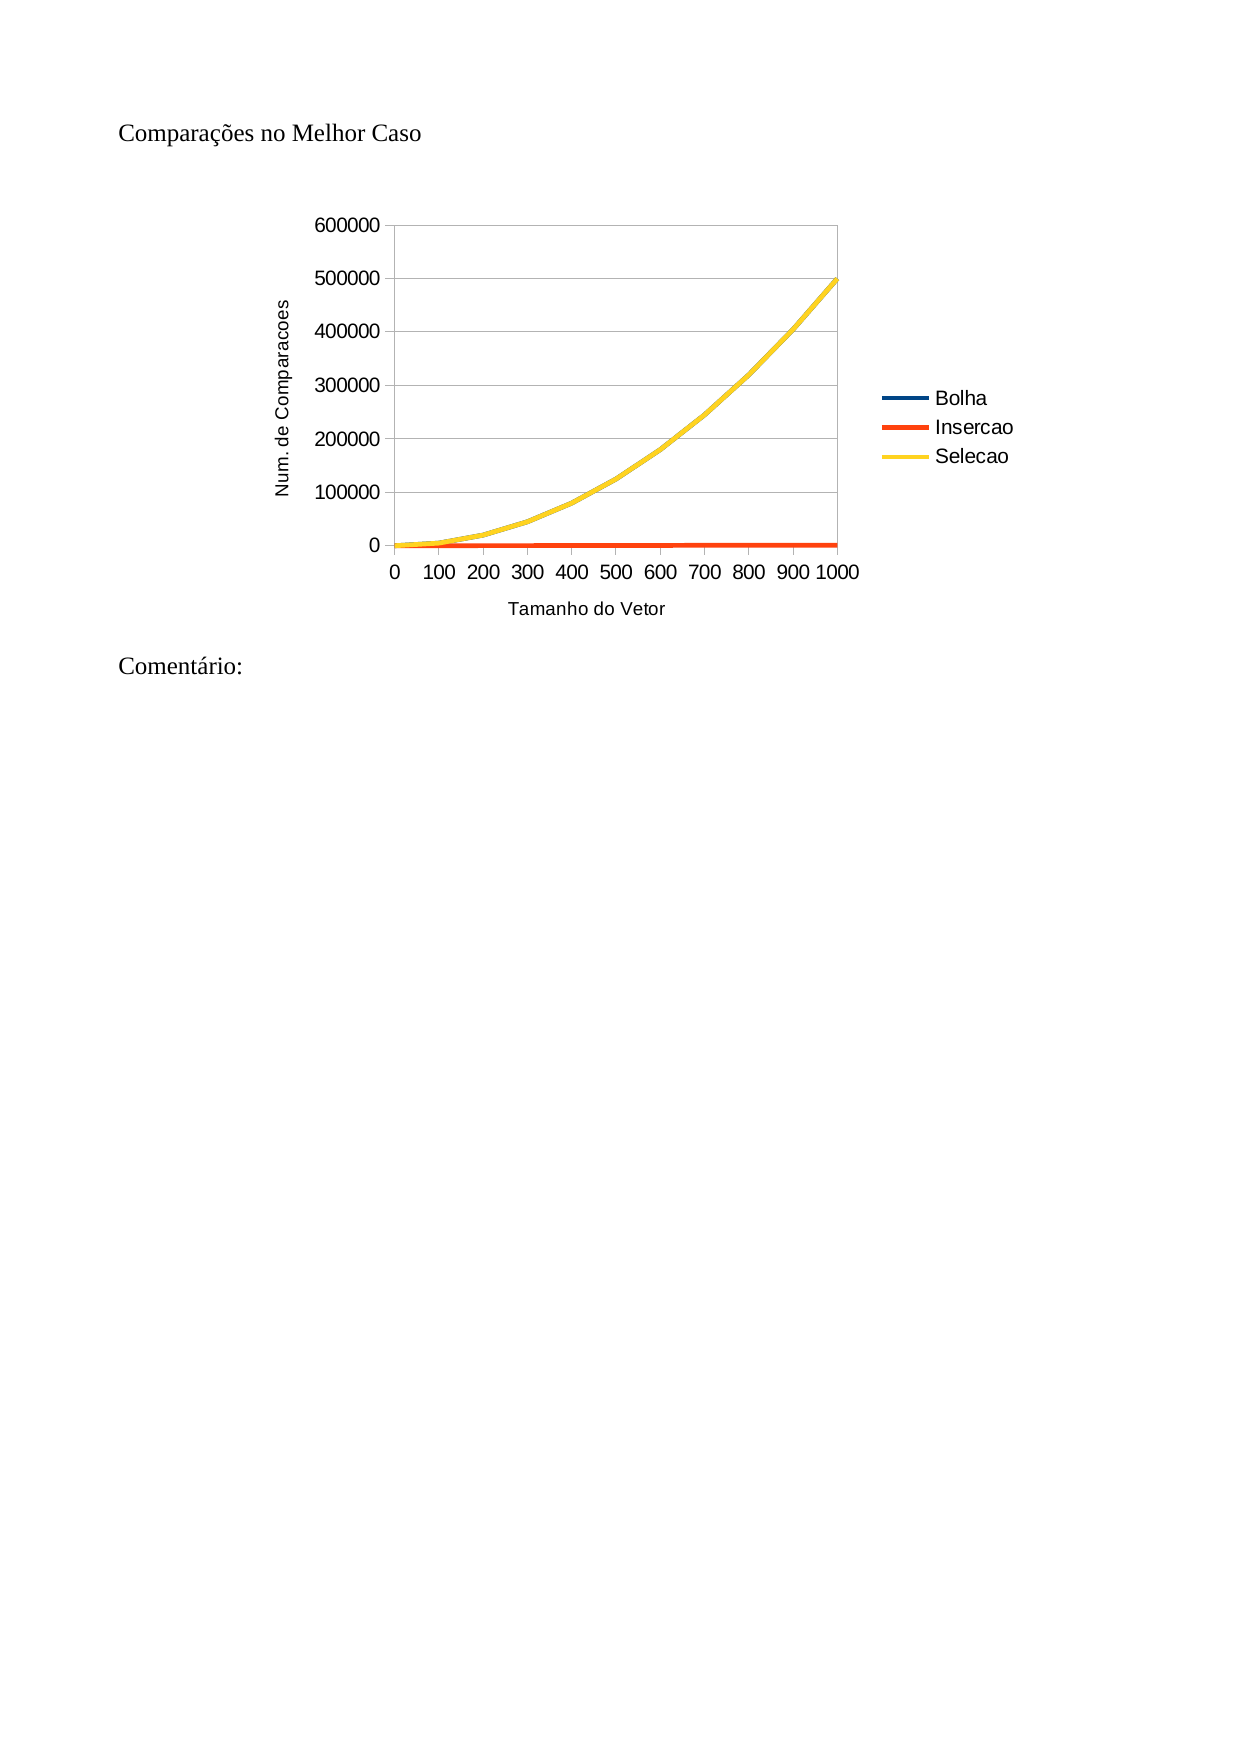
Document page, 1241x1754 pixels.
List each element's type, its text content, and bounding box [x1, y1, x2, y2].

text Comentário: [118, 262, 1122, 680]
text Comparações no Melhor Caso [118, 118, 1122, 147]
